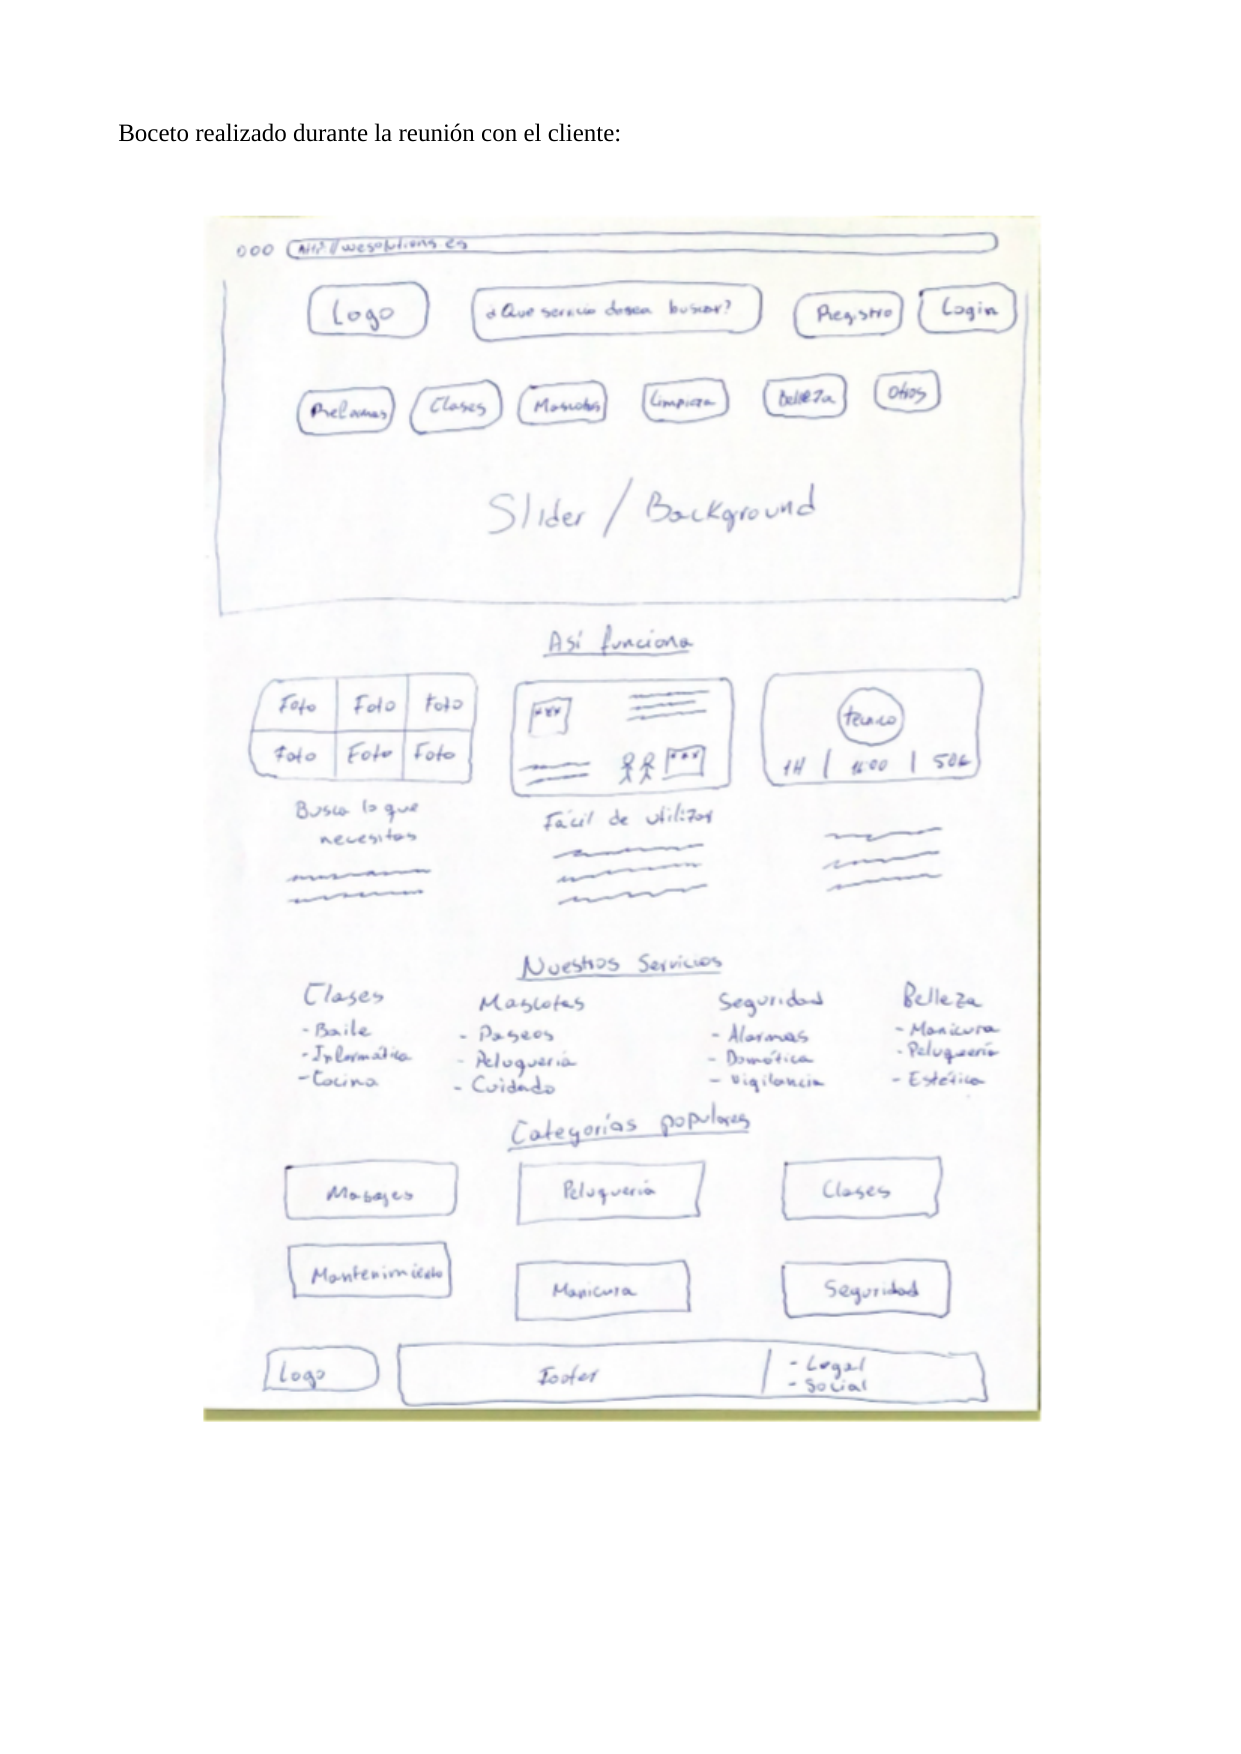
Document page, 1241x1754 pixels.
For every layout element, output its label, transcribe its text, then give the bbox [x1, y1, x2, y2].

picture [118, 165, 1123, 1446]
text Boceto realizado durante la reunión con el cliente: [118, 118, 1122, 147]
